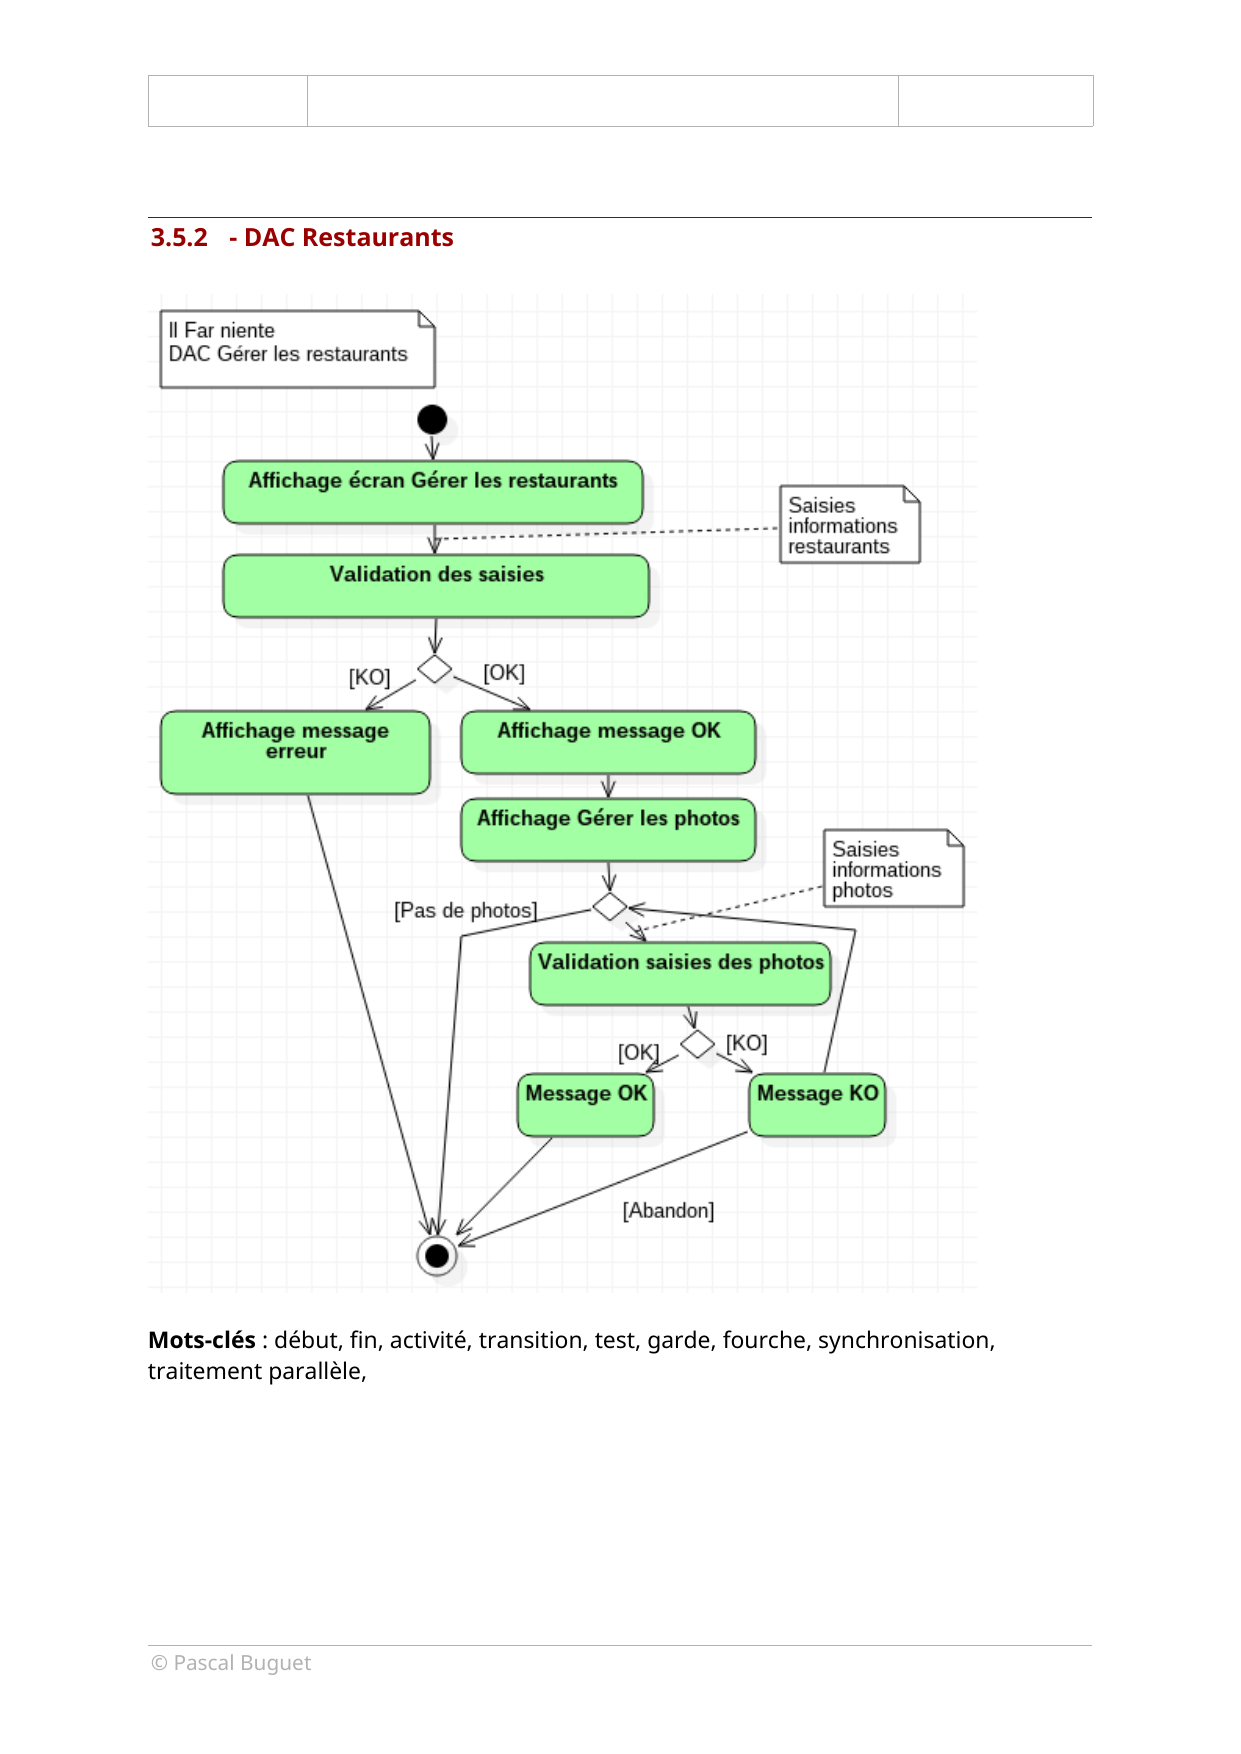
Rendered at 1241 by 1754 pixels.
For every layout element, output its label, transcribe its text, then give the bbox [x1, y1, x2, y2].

subtitle - DAC Restaurants [148, 218, 1092, 257]
text Mots-clés : début, fin, activité, transition, test, garde, fourche, synchronisation, traitement parallèle, [148, 1324, 1092, 1386]
picture [147, 294, 978, 1293]
